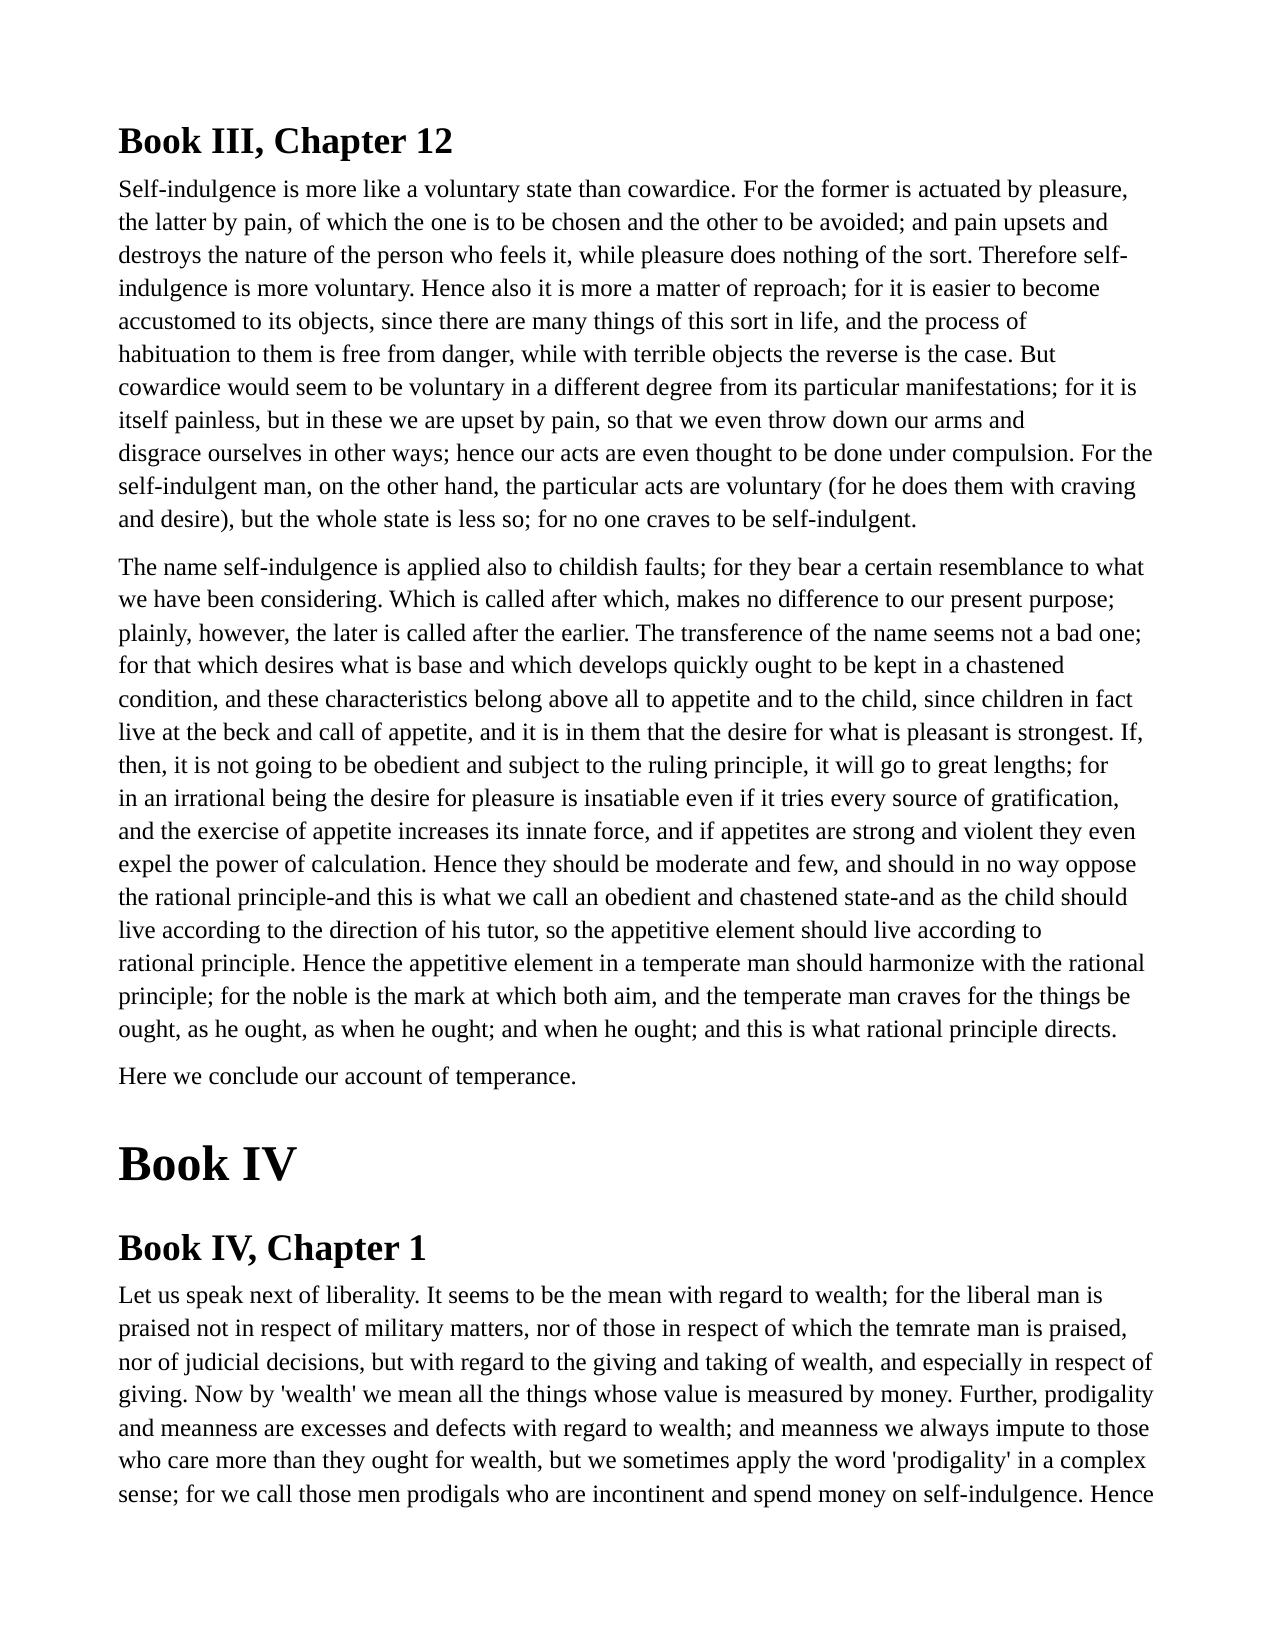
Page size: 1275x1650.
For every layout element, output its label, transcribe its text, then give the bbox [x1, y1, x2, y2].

text Here we conclude our account of temperance. [118, 1061, 1157, 1090]
subtitle Book IV [118, 1134, 1157, 1192]
text The name self-indulgence is applied also to childish faults; for they bear a certain resemblance to what we have been considering. Which is called after which, makes no difference to our present purpose; plainly, however, the later is called after the earlier. The transference of the name seems not a bad one; for that which desires what is base and which develops quickly ought to be kept in a chastened condition, and these characteristics belong above all to appetite and to the child, since children in fact live at the beck and call of appetite, and it is in them that the desire for what is pleasant is strongest. If, then, it is not going to be obedient and subject to the ruling principle, it will go to great lengths; for in an irrational being the desire for pleasure is insatiable even if it tries every source of gratification, and the exercise of appetite increases its innate force, and if appetites are strong and violent they even expel the power of calculation. Hence they should be moderate and few, and should in no way oppose the rational principle-and this is what we call an obedient and chastened state-and as the child should live according to the direction of his tutor, so the appetitive element should live according to rational principle. Hence the appetitive element in a temperate man should harmonize with the rational principle; for the noble is the mark at which both aim, and the temperate man craves for the things be ought, as he ought, as when he ought; and when he ought; and this is what rational principle directs. [118, 552, 1157, 1043]
text Self-indulgence is more like a voluntary state than cowardice. For the former is actuated by pleasure, the latter by pain, of which the one is to be chosen and the other to be avoided; and pain upsets and destroys the nature of the person who feels it, while pleasure does nothing of the sort. Therefore self-indulgence is more voluntary. Hence also it is more a matter of reproach; for it is easier to become accustomed to its objects, since there are many things of this sort in life, and the process of habituation to them is free from danger, while with terrible objects the reverse is the case. But cowardice would seem to be voluntary in a different degree from its particular manifestations; for it is itself painless, but in these we are upset by pain, so that we even throw down our arms and disgrace ourselves in other ways; hence our acts are even thought to be done under compulsion. For the self-indulgent man, on the other hand, the particular acts are voluntary (for he does them with craving and desire), but the whole state is less so; for no one craves to be self-indulgent. [118, 174, 1157, 533]
subtitle Book IV, Chapter 1 [118, 1225, 1157, 1268]
subtitle Book III, Chapter 12 [118, 118, 1157, 161]
text Let us speak next of liberality. It seems to be the mean with regard to wealth; for the liberal man is praised not in respect of military matters, nor of those in respect of which the temrate man is praised, nor of judicial decisions, but with regard to the giving and taking of wealth, and especially in respect of giving. Now by 'wealth' we mean all the things whose value is measured by money. Further, prodigality and meanness are excesses and defects with regard to wealth; and meanness we always impute to those who care more than they ought for wealth, but we sometimes apply the word 'prodigality' in a complex sense; for we call those men prodigals who are incontinent and spend money on self-indulgence. Hence [118, 1281, 1157, 1507]
